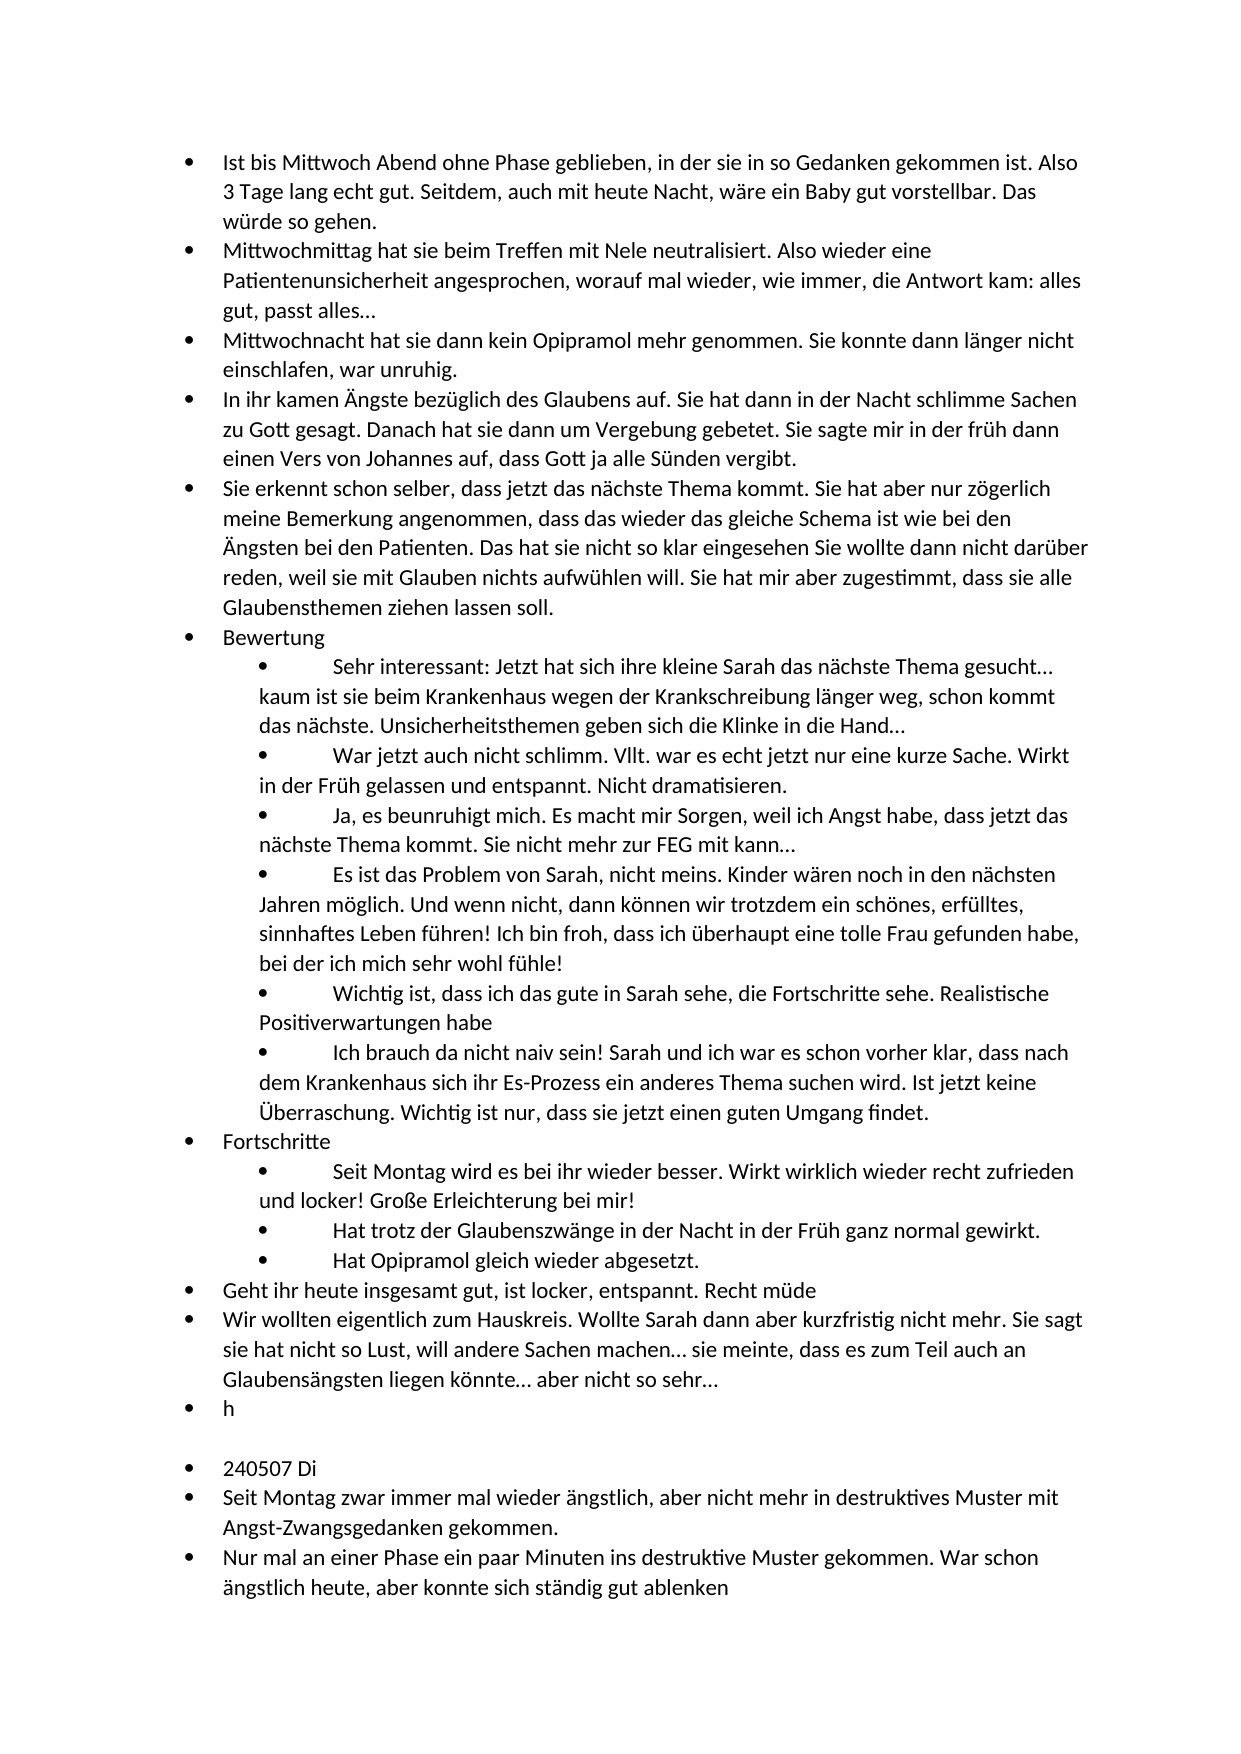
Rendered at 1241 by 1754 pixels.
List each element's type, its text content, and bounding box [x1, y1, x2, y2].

list 240507 Di [185, 1454, 1093, 1482]
list Ist bis Mittwoch Abend ohne Phase geblieben, in der sie in so Gedanken gekommen ist. Also 3 Tage lang echt gut. Seitdem, auch mit heute Nacht, wäre ein Baby gut vorstellbar. Das würde so gehen. [185, 148, 1093, 235]
list Seit Montag wird es bei ihr wieder besser. Wirkt wirklich wieder recht zufrieden und locker! Große Erleichterung bei mir! [259, 1157, 1093, 1215]
list Mittwochmittag hat sie beim Treffen mit Nele neutralisiert. Also wieder eine Patientenunsicherheit angesprochen, worauf mal wieder, wie immer, die Antwort kam: alles gut, passt alles… [185, 237, 1093, 324]
list Sie erkennt schon selber, dass jetzt das nächste Thema kommt. Sie hat aber nur zögerlich meine Bemerkung angenommen, dass das wieder das gleiche Schema ist wie bei den Ängsten bei den Patienten. Das hat sie nicht so klar eingesehen Sie wollte dann nicht darüber reden, weil sie mit Glauben nichts aufwühlen will. Sie hat mir aber zugestimmt, dass sie alle Glaubensthemen ziehen lassen soll. [185, 474, 1093, 621]
list Es ist das Problem von Sarah, nicht meins. Kinder wären noch in den nächsten Jahren möglich. Und wenn nicht, dann können wir trotzdem ein schönes, erfülltes, sinnhaftes Leben führen! Ich bin froh, dass ich überhaupt eine tolle Frau gefunden habe, bei der ich mich sehr wohl fühle! [259, 860, 1093, 977]
list Ich brauch da nicht naiv sein! Sarah und ich war es schon vorher klar, dass nach dem Krankenhaus sich ihr Es-Prozess ein anderes Thema suchen wird. Ist jetzt keine Überraschung. Wichtig ist nur, dass sie jetzt einen guten Umgang findet. [259, 1038, 1093, 1126]
list Mittwochnacht hat sie dann kein Opipramol mehr genommen. Sie konnte dann länger nicht einschlafen, war unruhig. [185, 326, 1093, 383]
list Wichtig ist, dass ich das gute in Sarah sehe, die Fortschritte sehe. Realistische Positiverwartungen habe [259, 979, 1093, 1037]
list h [185, 1394, 1093, 1422]
list Wir wollten eigentlich zum Hauskreis. Wollte Sarah dann aber kurzfristig nicht mehr. Sie sagt sie hat nicht so Lust, will andere Sachen machen… sie meinte, dass es zum Teil auch an Glaubensängsten liegen könnte… aber nicht so sehr… [185, 1305, 1093, 1393]
list Hat Opipramol gleich wieder abgesetzt. [259, 1246, 1093, 1274]
list Nur mal an einer Phase ein paar Minuten ins destruktive Muster gekommen. War schon ängstlich heute, aber konnte sich ständig gut ablenken [185, 1543, 1093, 1601]
list Geht ihr heute insgesamt gut, ist locker, entspannt. Recht müde [185, 1276, 1093, 1304]
list Bewertung [185, 623, 1093, 651]
list Hat trotz der Glaubenszwänge in der Nacht in der Früh ganz normal gewirkt. [259, 1216, 1093, 1244]
list Fortschritte [185, 1127, 1093, 1155]
list In ihr kamen Ängste bezüglich des Glaubens auf. Sie hat dann in der Nacht schlimme Sachen zu Gott gesagt. Danach hat sie dann um Vergebung gebetet. Sie sagte mir in der früh dann einen Vers von Johannes auf, dass Gott ja alle Sünden vergibt. [185, 385, 1093, 472]
list War jetzt auch nicht schlimm. Vllt. war es echt jetzt nur eine kurze Sache. Wirkt in der Früh gelassen und entspannt. Nicht dramatisieren. [259, 741, 1093, 799]
list Seit Montag zwar immer mal wieder ängstlich, aber nicht mehr in destruktives Muster mit Angst-Zwangsgedanken gekommen. [185, 1483, 1093, 1541]
list Sehr interessant: Jetzt hat sich ihre kleine Sarah das nächste Thema gesucht… kaum ist sie beim Krankenhaus wegen der Krankschreibung länger weg, schon kommt das nächste. Unsicherheitsthemen geben sich die Klinke in die Hand… [259, 652, 1093, 740]
list Ja, es beunruhigt mich. Es macht mir Sorgen, weil ich Angst habe, dass jetzt das nächste Thema kommt. Sie nicht mehr zur FEG mit kann… [259, 801, 1093, 858]
